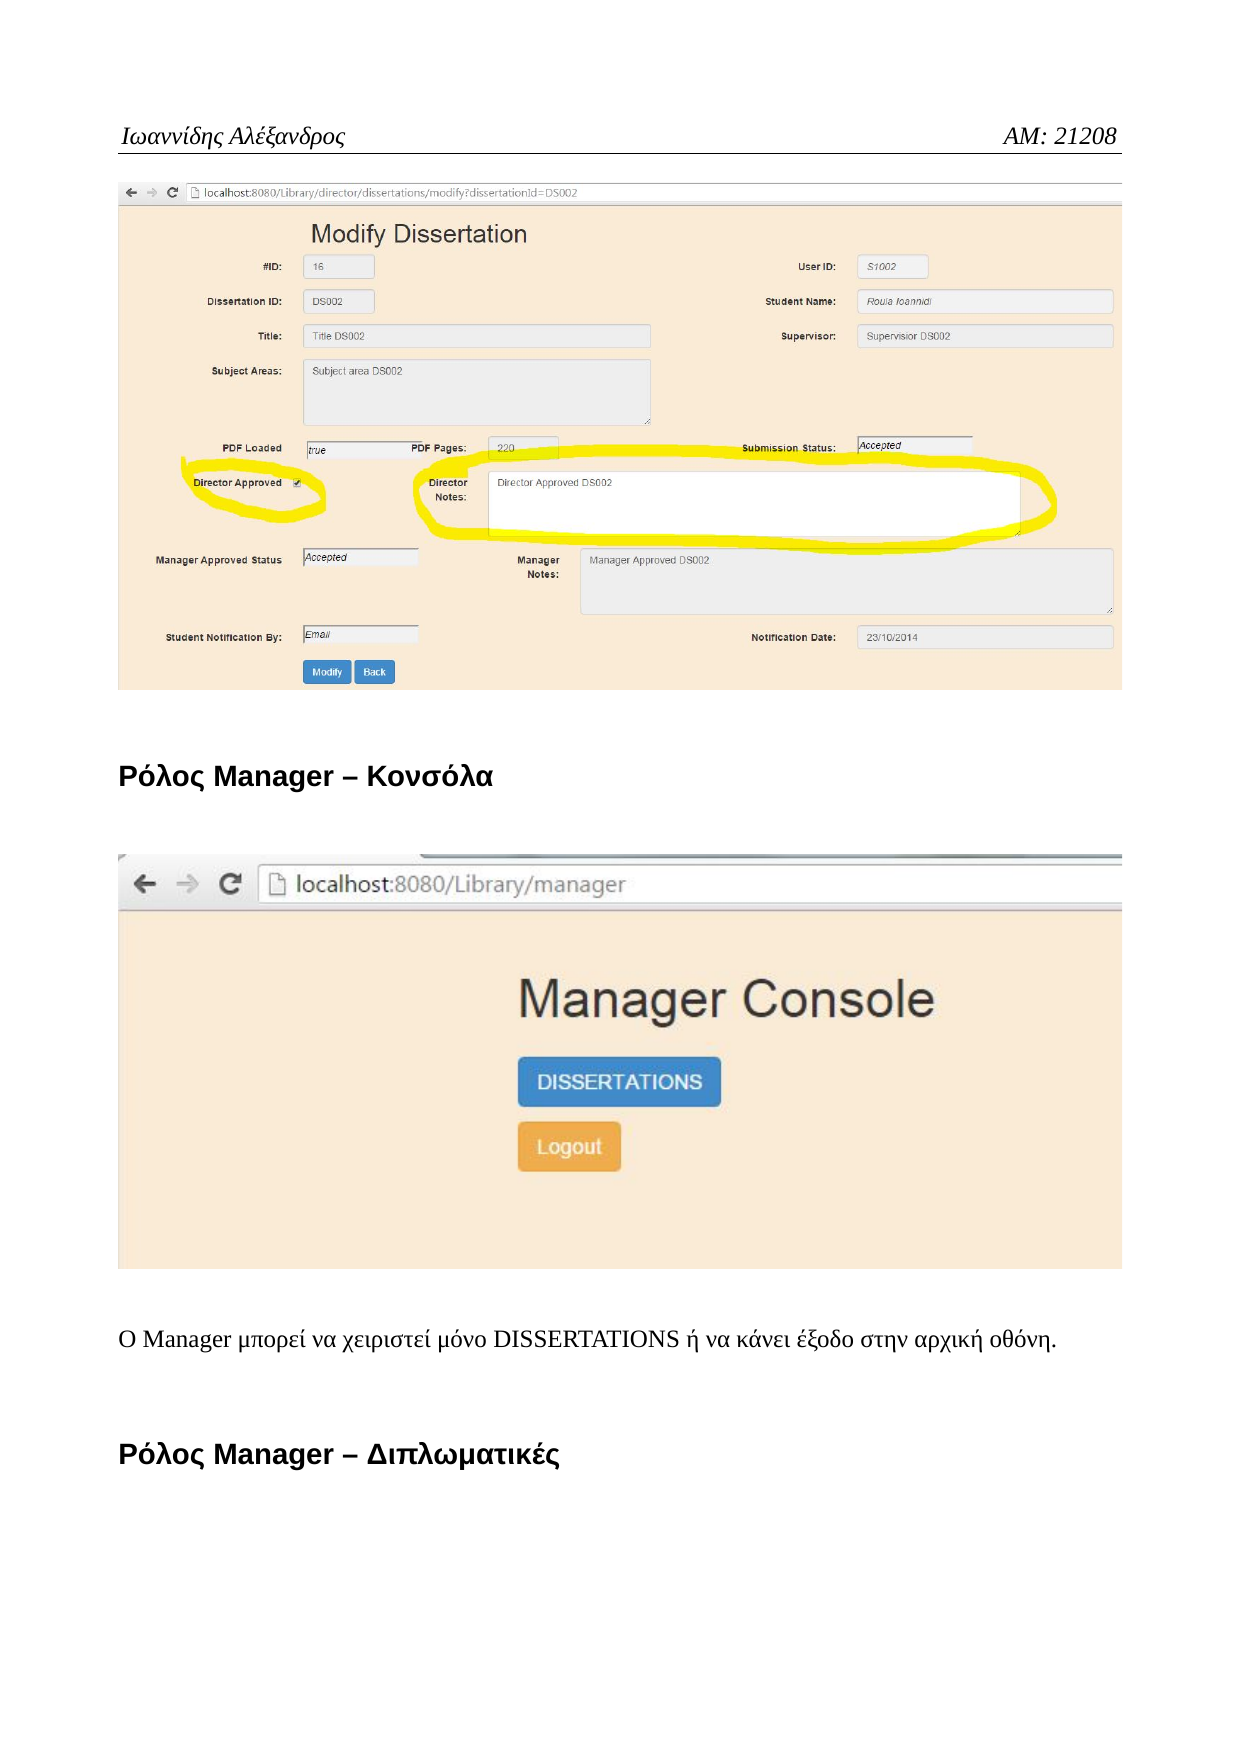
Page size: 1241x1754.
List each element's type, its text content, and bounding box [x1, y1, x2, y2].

subtitle Ρόλος Manager – Κονσόλα [118, 759, 1122, 793]
picture [118, 182, 1123, 690]
subtitle Ρόλος Manager – Διπλωματικές [118, 1437, 1122, 1470]
picture [118, 854, 1123, 1269]
text O Manager μπορεί να χειριστεί μόνο DISSERTATIONS ή να κάνει έξοδο στην αρχική οθόνη. [118, 1324, 1122, 1353]
